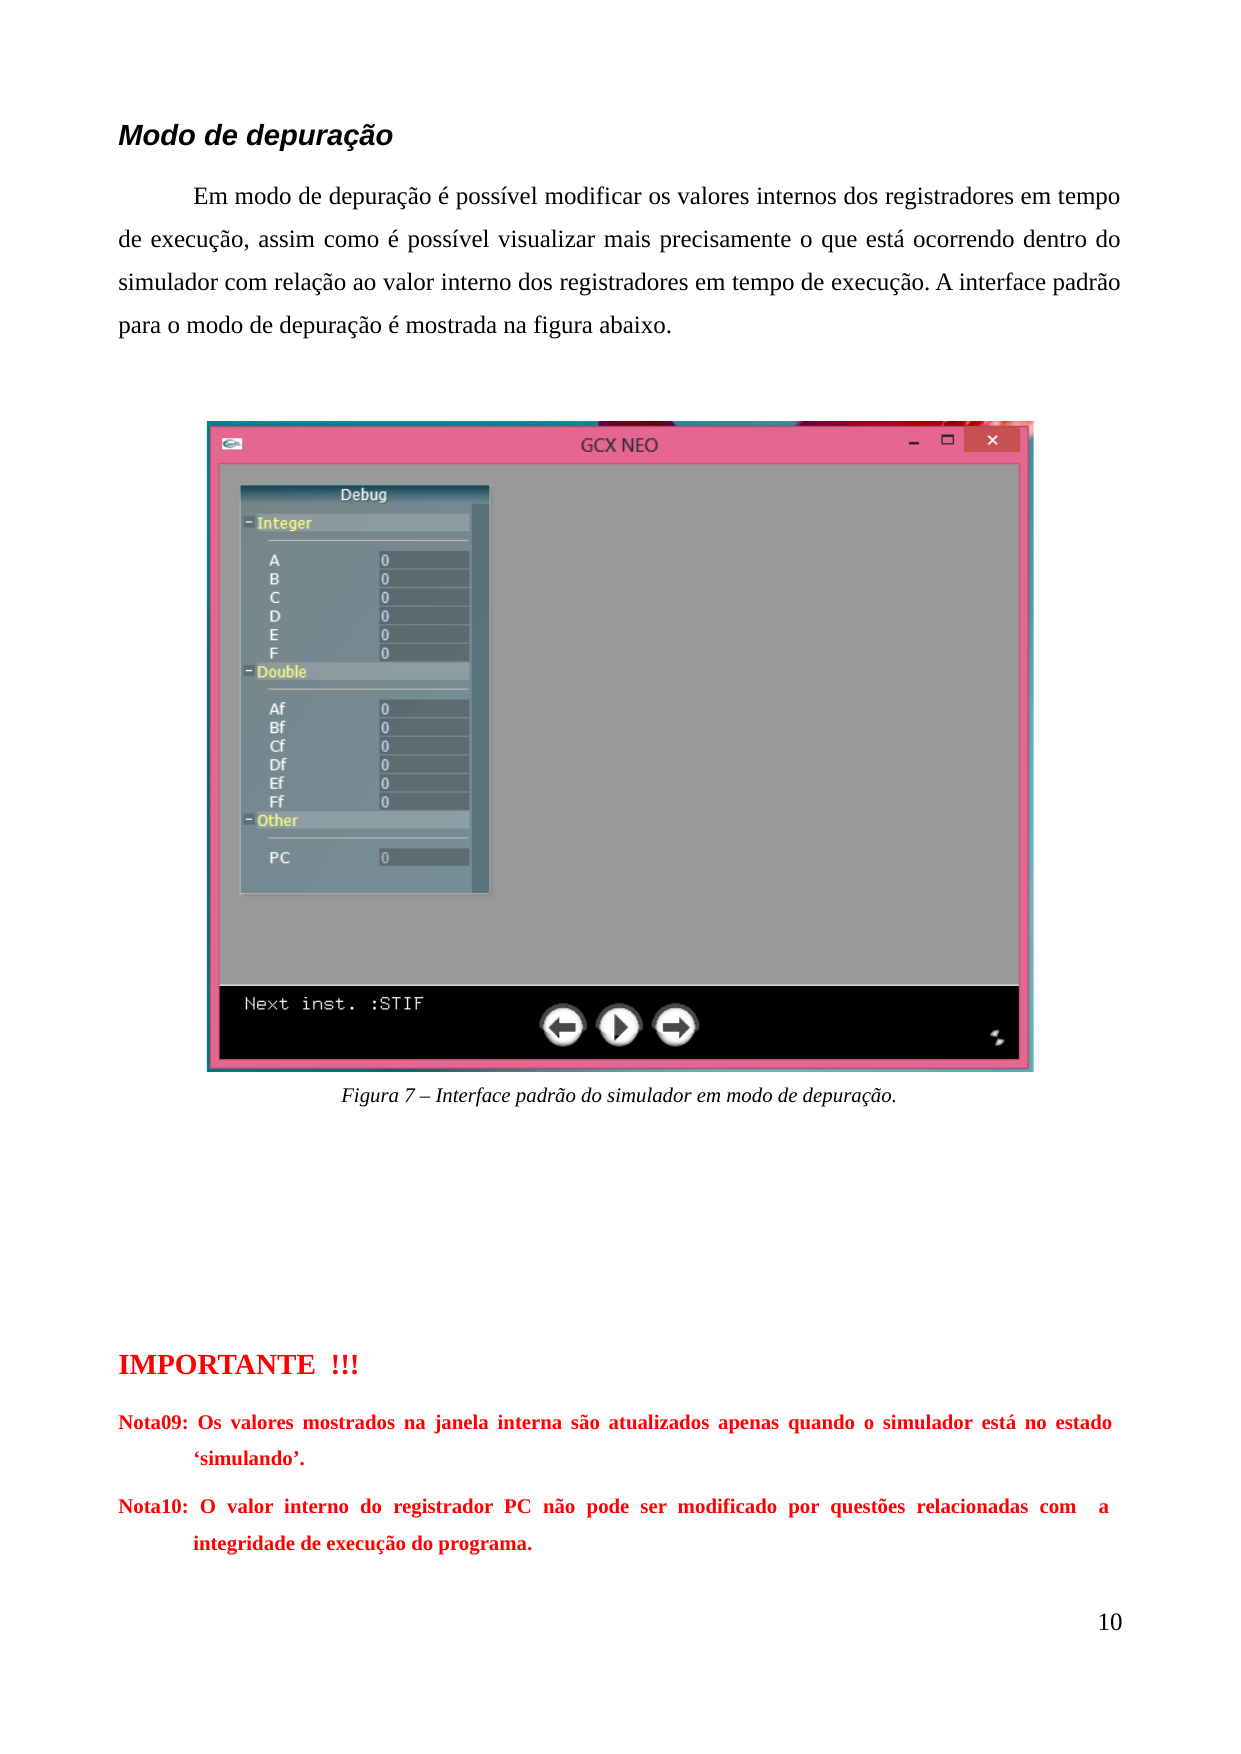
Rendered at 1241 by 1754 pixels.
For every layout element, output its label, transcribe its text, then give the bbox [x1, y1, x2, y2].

text Nota10: O valor interno do registrador PC não pode ser modificado por questões relacionadas com a integridade de execução do programa. [118, 1494, 1122, 1554]
text Nota09: Os valores mostrados na janela interna são atualizados apenas quando o simulador está no estado ‘simulando’. [118, 1410, 1122, 1470]
subtitle Modo de depuração [118, 118, 1122, 152]
text IMPORTANTE !!! [118, 1347, 1122, 1381]
text Figura 7 – Interface padrão do simulador em modo de depuração. [118, 422, 1122, 1107]
text Em modo de depuração é possível modificar os valores internos dos registradores em tempo de execução, assim como é possível visualizar mais precisamente o que está ocorrendo dentro do simulador com relação ao valor interno dos registradores em tempo de execução. A interface padrão para o modo de depuração é mostrada na figura abaixo. [118, 181, 1122, 339]
